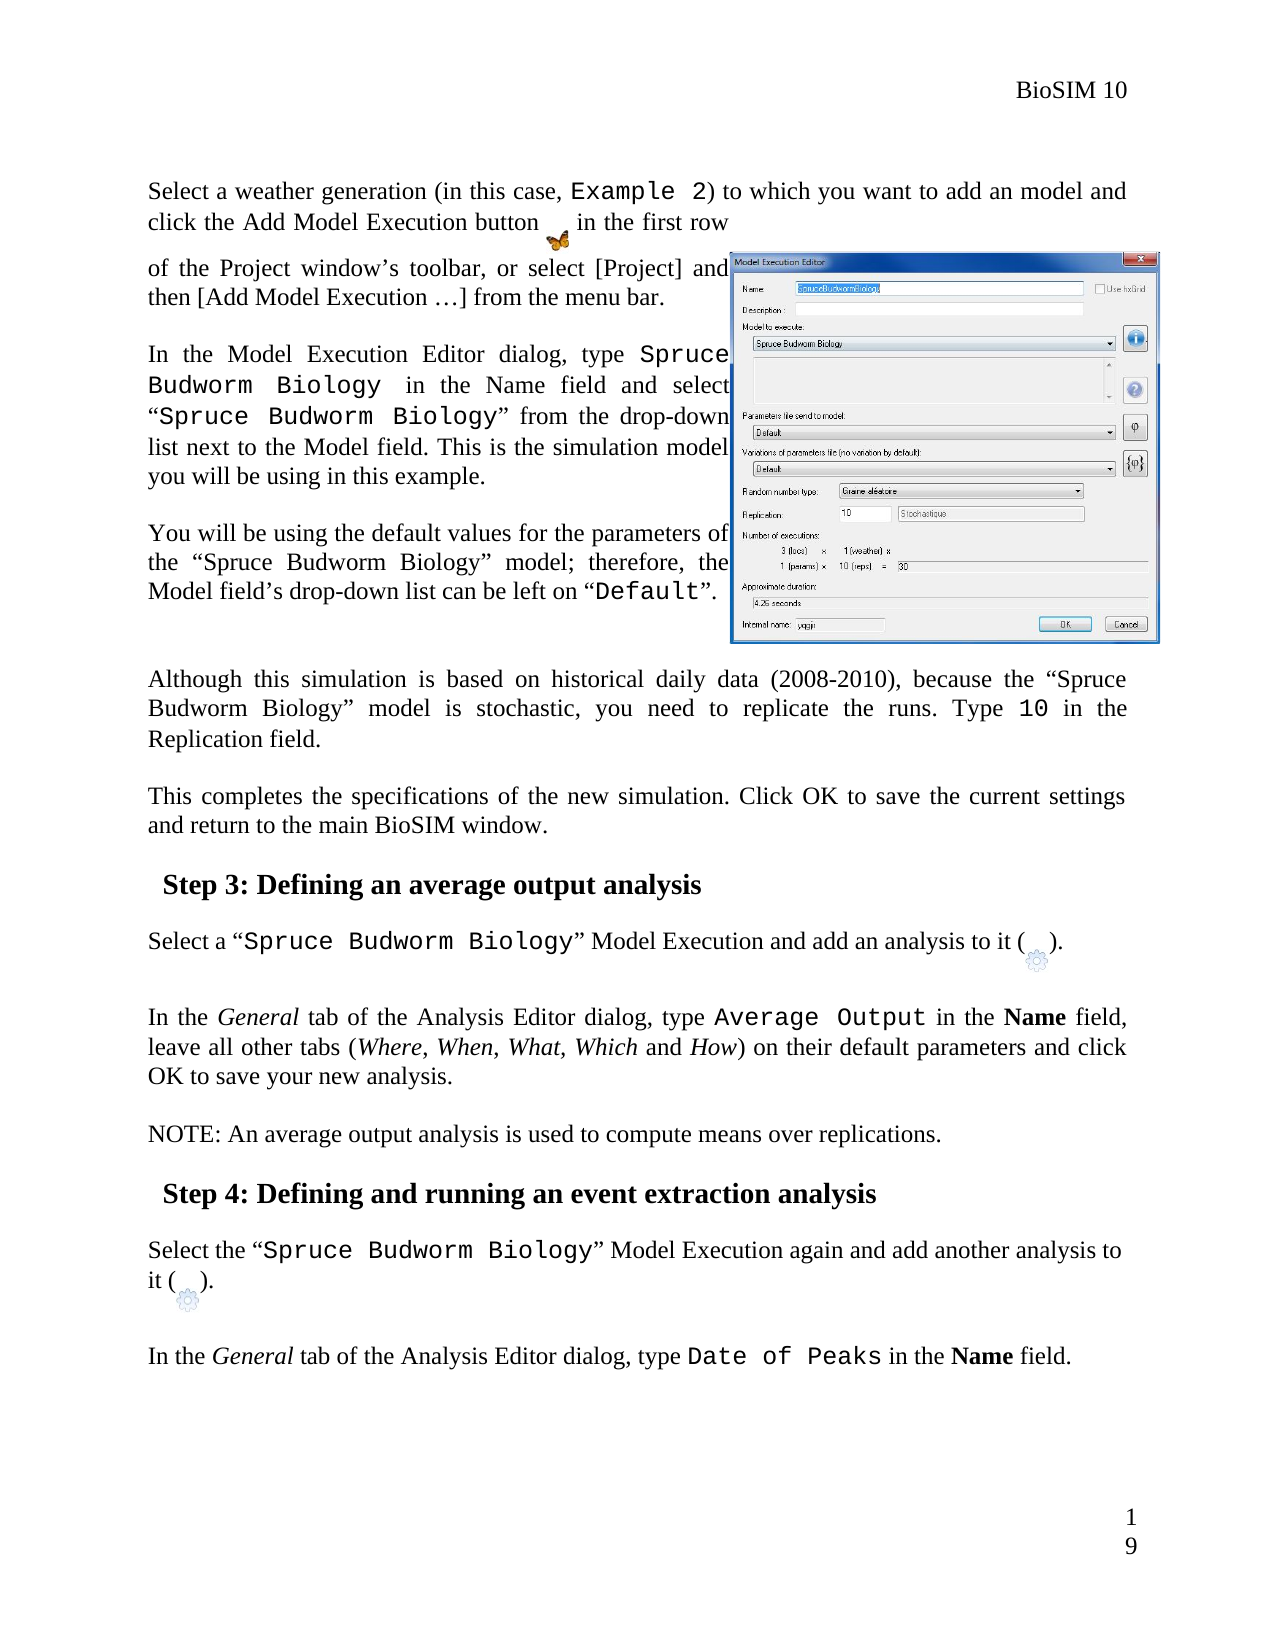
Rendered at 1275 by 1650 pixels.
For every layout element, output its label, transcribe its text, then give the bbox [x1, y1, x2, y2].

text In the General tab of the Analysis Editor dialog, type Date of Peaks in the Name field. [148, 1341, 1127, 1372]
subtitle Step 3: Defining an average output analysis [162, 867, 1127, 901]
text In the General tab of the Analysis Editor dialog, type Average Output in the Name field, leave all other tabs (Where, When, What, Which and How) on their default parameters and click OK to save your new analysis. [148, 1002, 1127, 1090]
subtitle Step 4: Defining and running an event extraction analysis [162, 1176, 1127, 1210]
text Select a “Spruce Budworm Biology” Model Execution and add an analysis to it (). [148, 926, 1127, 973]
text In the Model Execution Editor dialog, type Spruce Budworm Biology in the Name field and select “Spruce Budworm Biology” from the drop-down list next to the Model field. This is the simulation model you will be using in this example. [148, 339, 729, 489]
text Select the “Spruce Budworm Biology” Model Execution again and add another analysis to it (). [148, 1235, 1127, 1312]
text Although this simulation is based on historical daily data (2008-2010), because the “Spruce Budworm Biology” model is stochastic, you need to replicate the runs. Type 10 in the Replication field. [148, 664, 1127, 752]
text You will be using the default values for the parameters of the “Spruce Budworm Biology” model; therefore, the Model field’s drop-down list can be left on “Default”. [148, 518, 729, 607]
text Select a weather generation (in this case, Example 2) to which you want to add an model and click the Add Model Execution button in the first row of the Project window’s toolbar, or select [Project] and then [Add Model Execution …] from the menu bar. [148, 176, 1127, 311]
text NOTE: An average output analysis is used to compute means over replications. [148, 1119, 1127, 1147]
text This completes the specifications of the new simulation. Click OK to save the current settings and return to the main BioSIM window. [148, 781, 1127, 839]
